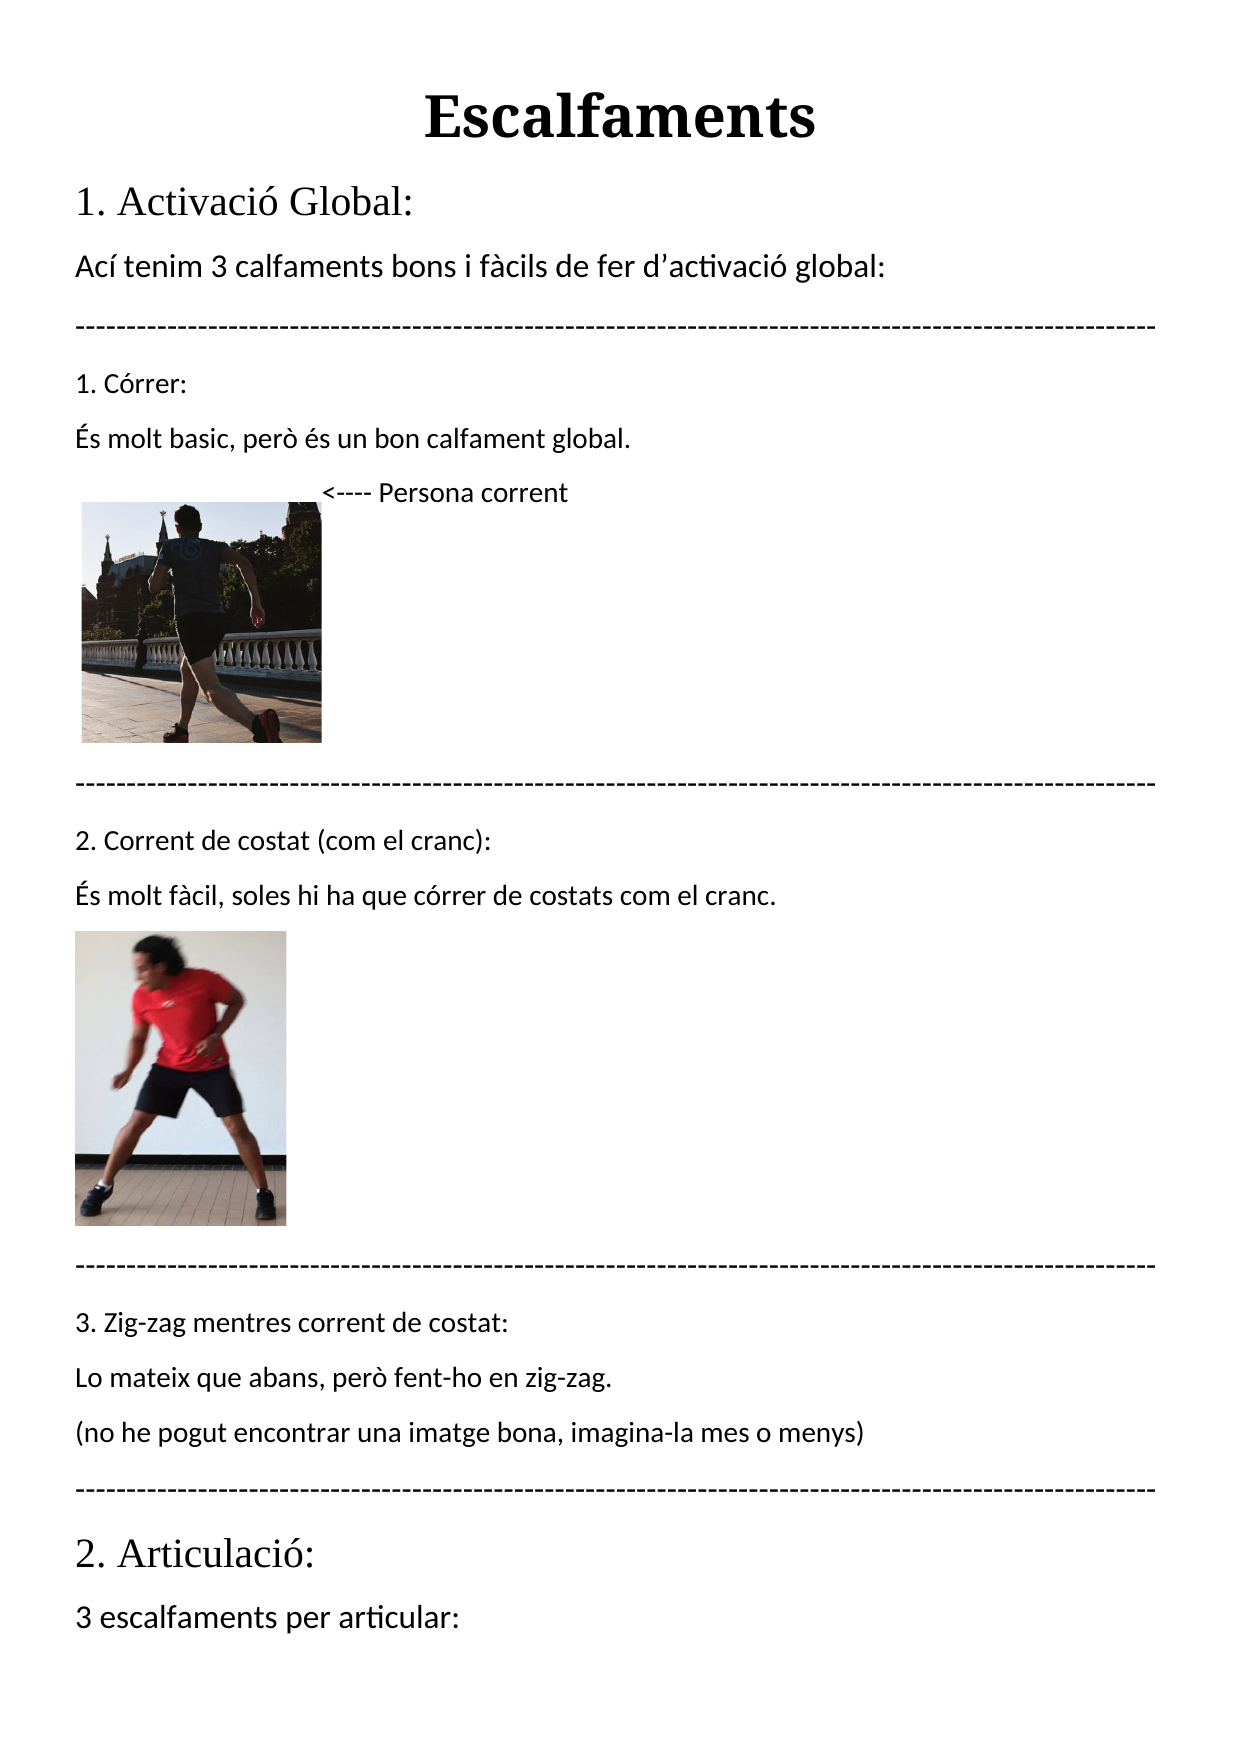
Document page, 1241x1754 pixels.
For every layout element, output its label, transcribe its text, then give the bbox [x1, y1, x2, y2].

text 1. Córrer: [75, 365, 1165, 401]
text És molt basic, però és un bon calfament global. [75, 420, 1165, 455]
text (no he pogut encontrar una imatge bona, imagina-la mes o menys) [75, 1414, 1165, 1449]
text És molt fàcil, soles hi ha que córrer de costats com el cranc. [75, 877, 1165, 912]
text 2. Corrent de costat (com el cranc): [75, 822, 1165, 858]
text ---------------------------------------------------------------------------------------------------------- [75, 1468, 1165, 1509]
text 3 escalfaments per articular: [75, 1596, 1165, 1637]
text Ací tenim 3 calfaments bons i fàcils de fer d’activació global: [75, 244, 1165, 285]
text ---------------------------------------------------------------------------------------------------------- [75, 762, 1165, 803]
text Escalfaments [75, 75, 1165, 154]
text Lo mateix que abans, però fent-ho en zig-zag. [75, 1359, 1165, 1394]
text 3. Zig-zag mentres corrent de costat: [75, 1304, 1165, 1340]
text 2. Articulació: [75, 1528, 1165, 1576]
text ---------------------------------------------------------------------------------------------------------- [75, 1244, 1165, 1285]
text 1. Activació Global: [75, 177, 1165, 224]
text <---- Persona corrent [75, 474, 1165, 743]
text ---------------------------------------------------------------------------------------------------------- [75, 305, 1165, 346]
